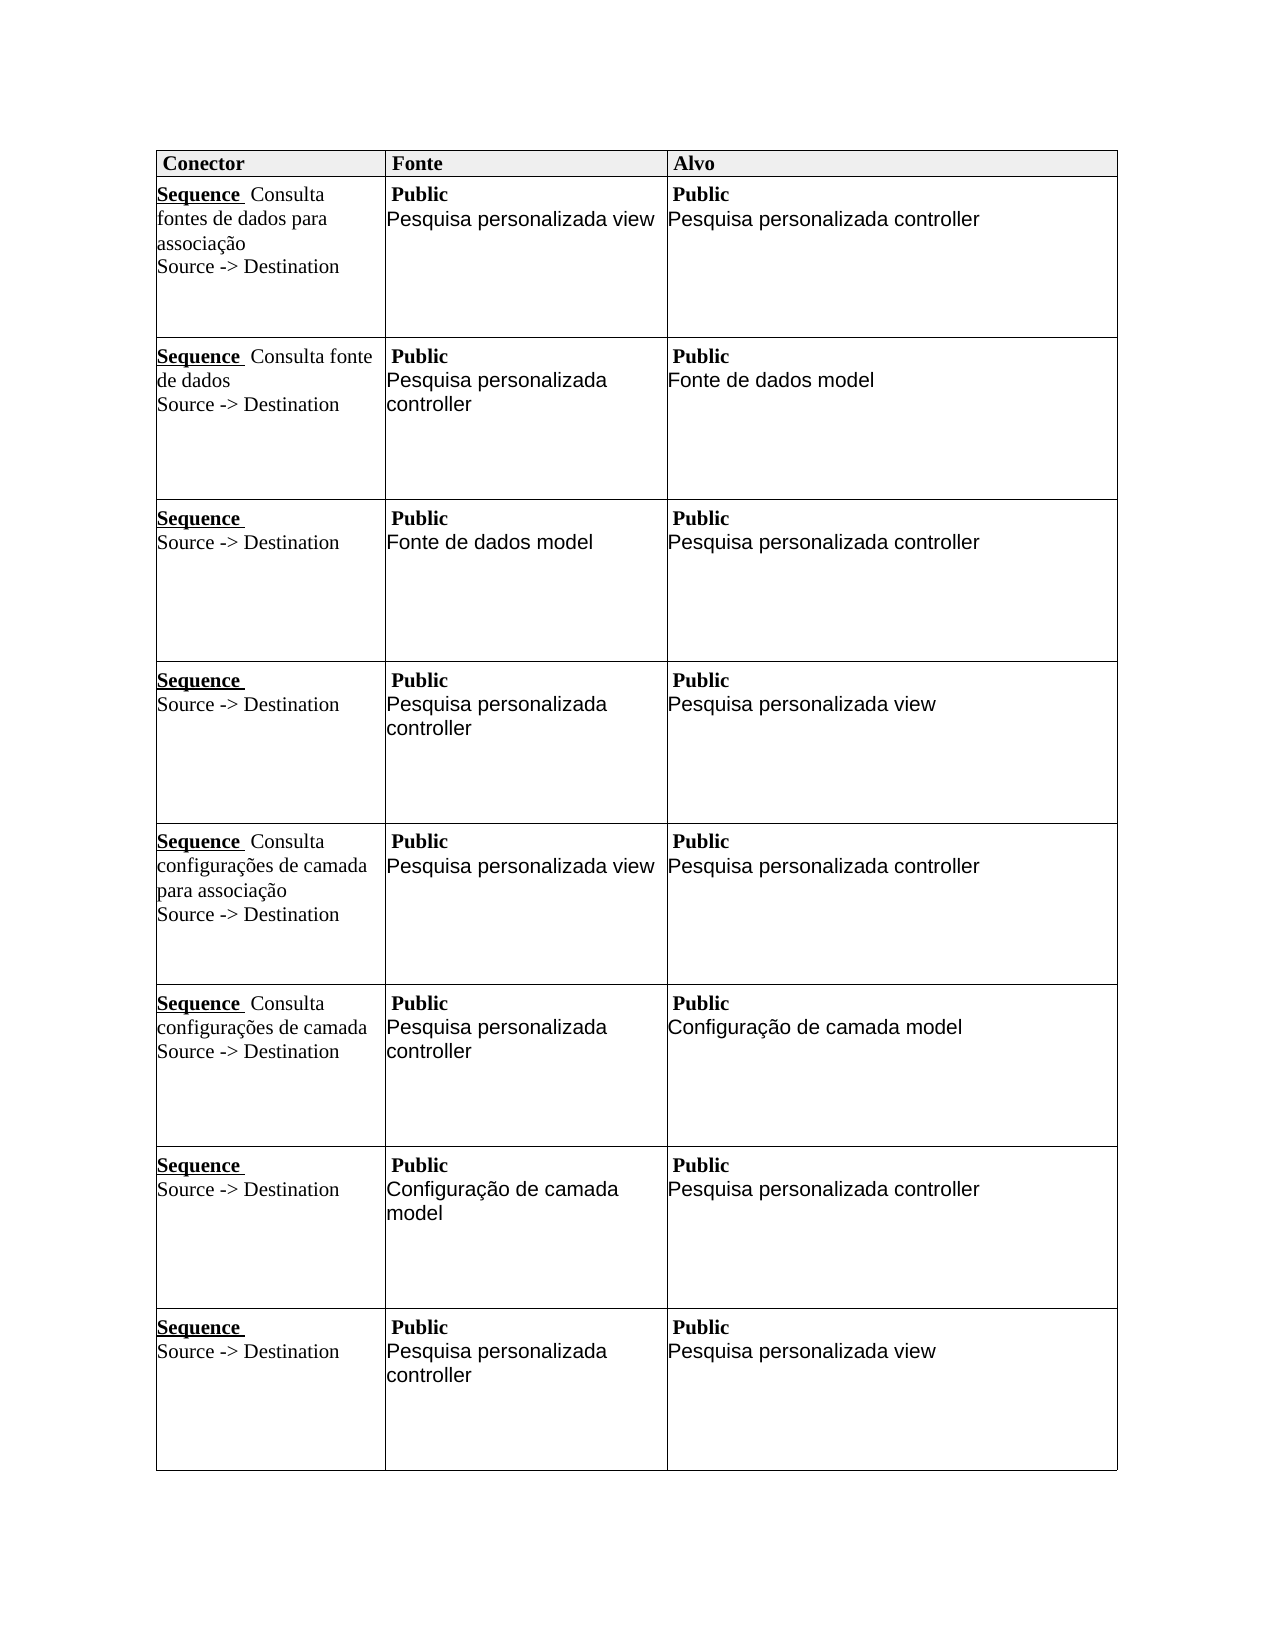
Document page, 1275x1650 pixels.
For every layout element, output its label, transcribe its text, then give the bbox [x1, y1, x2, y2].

table_cell Public Pesquisa personalizada controller [668, 824, 1117, 984]
table_cell Public Pesquisa personalizada controller [386, 662, 667, 823]
table_cell Sequence Source -> Destination [157, 662, 385, 823]
table_cell Sequence Source -> Destination [157, 1309, 385, 1470]
table_cell Public Pesquisa personalizada controller [386, 338, 667, 499]
table_cell Public Configuração de camada model [386, 1147, 667, 1308]
table_cell Sequence Consulta fontes de dados para associação Source -> Destination [157, 177, 385, 337]
table_cell Public Pesquisa personalizada view [386, 177, 667, 337]
table_cell Public Fonte de dados model [386, 500, 667, 661]
table_cell Public Pesquisa personalizada view [668, 662, 1117, 823]
table_cell Sequence Source -> Destination [157, 1147, 385, 1308]
table_header Fonte [386, 151, 667, 176]
table_cell Sequence Consulta fonte de dados Source -> Destination [157, 338, 385, 499]
table_cell Public Pesquisa personalizada controller [668, 1147, 1117, 1308]
table_header Alvo [668, 151, 1117, 176]
table_cell Sequence Consulta configurações de camada para associação Source -> Destination [157, 824, 385, 984]
table_cell Public Pesquisa personalizada controller [386, 1309, 667, 1470]
table_cell Public Pesquisa personalizada controller [668, 177, 1117, 337]
table_cell Sequence Source -> Destination [157, 500, 385, 661]
table_cell Public Pesquisa personalizada controller [668, 500, 1117, 661]
table_cell Public Configuração de camada model [668, 985, 1117, 1146]
table_cell Sequence Consulta configurações de camada Source -> Destination [157, 985, 385, 1146]
table_cell Public Pesquisa personalizada controller [386, 985, 667, 1146]
table_header Conector [157, 151, 385, 176]
table_cell Public Pesquisa personalizada view [668, 1309, 1117, 1470]
table_cell Public Pesquisa personalizada view [386, 824, 667, 984]
table_cell Public Fonte de dados model [668, 338, 1117, 499]
